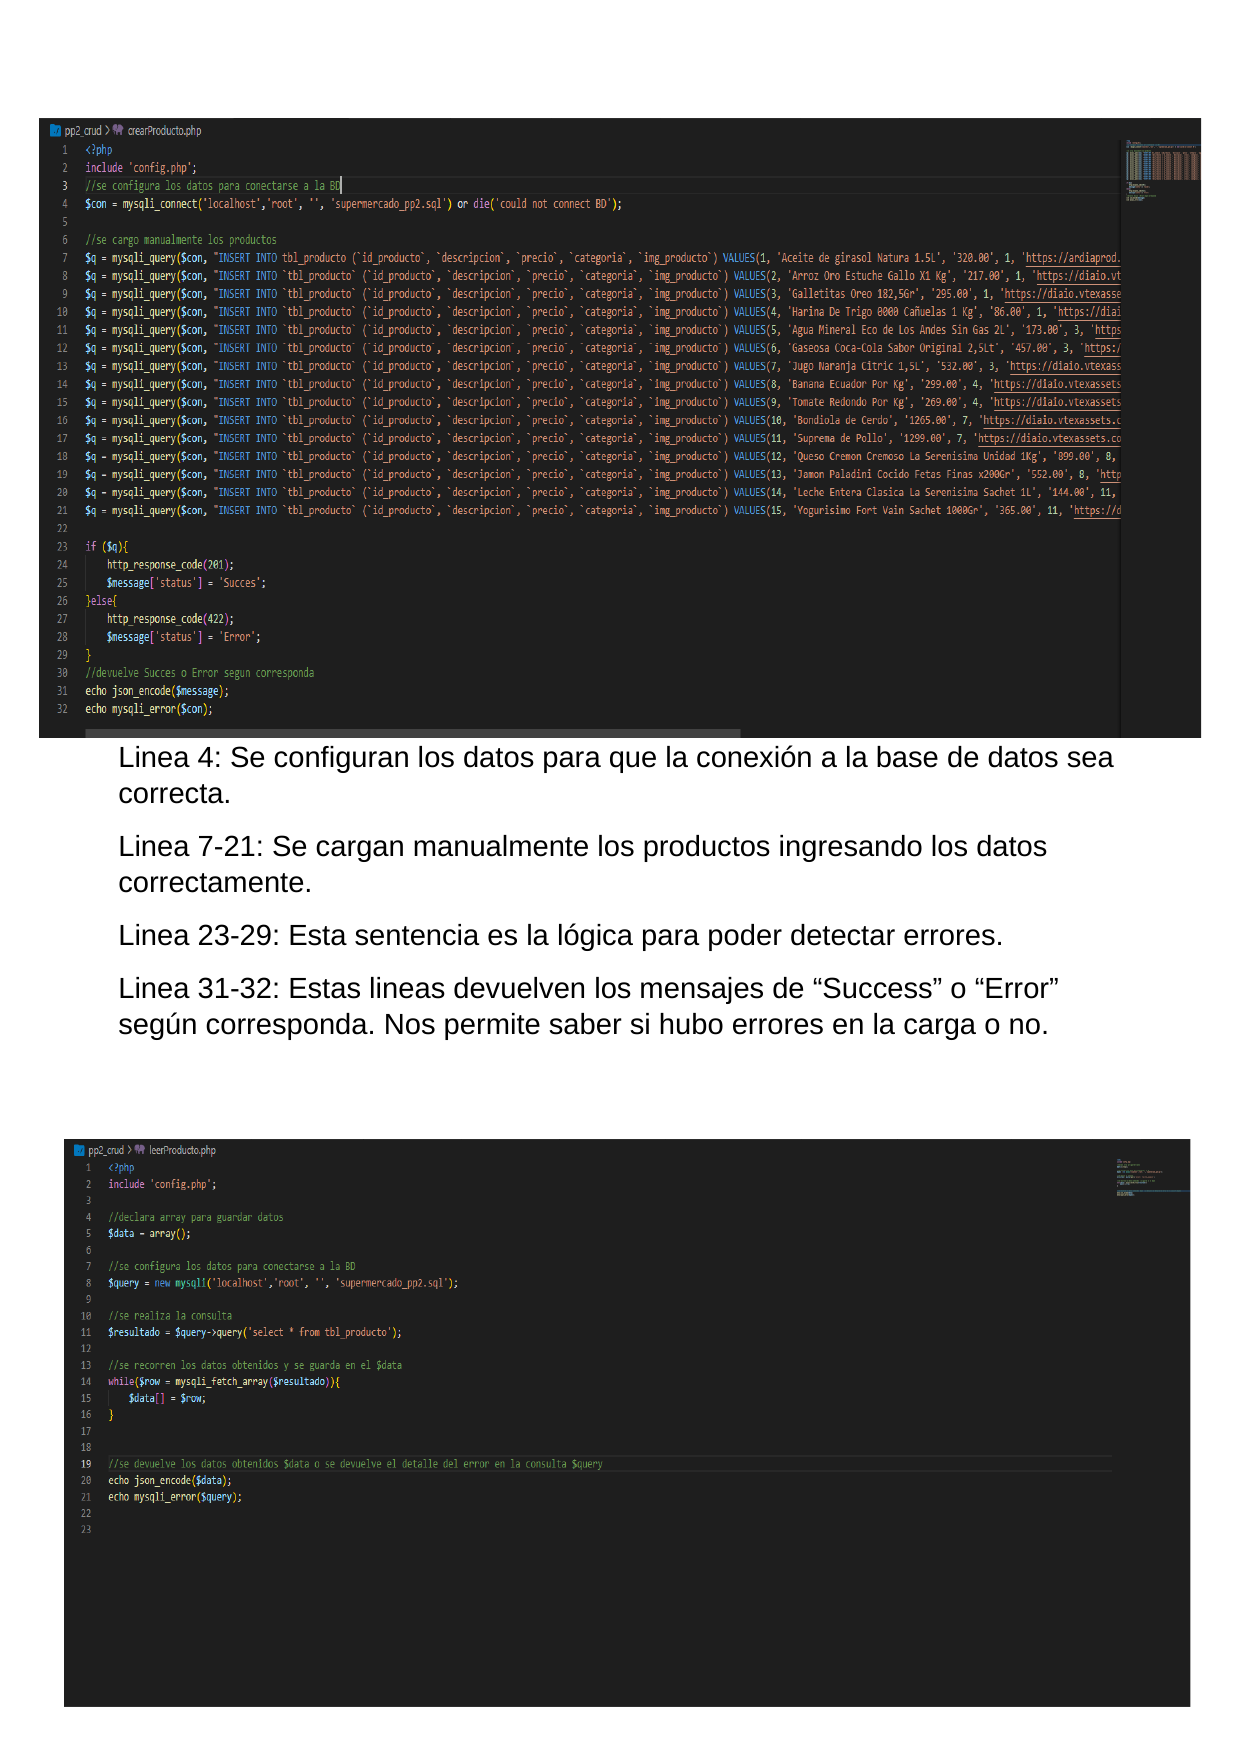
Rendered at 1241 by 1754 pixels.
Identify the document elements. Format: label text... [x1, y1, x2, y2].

text Linea 23-29: Esta sentencia es la lógica para poder detectar errores. [118, 918, 1122, 952]
text Linea 31-32: Estas lineas devuelven los mensajes de “Success” o “Error” según corresponda. Nos permite saber si hubo errores en la carga o no. [118, 971, 1122, 1041]
text Linea 4: Se configuran los datos para que la conexión a la base de datos sea correcta. [118, 738, 1122, 810]
picture [64, 1139, 1191, 1707]
text Linea 7-21: Se cargan manualmente los productos ingresando los datos correctamente. [118, 829, 1122, 899]
picture [39, 118, 1202, 738]
